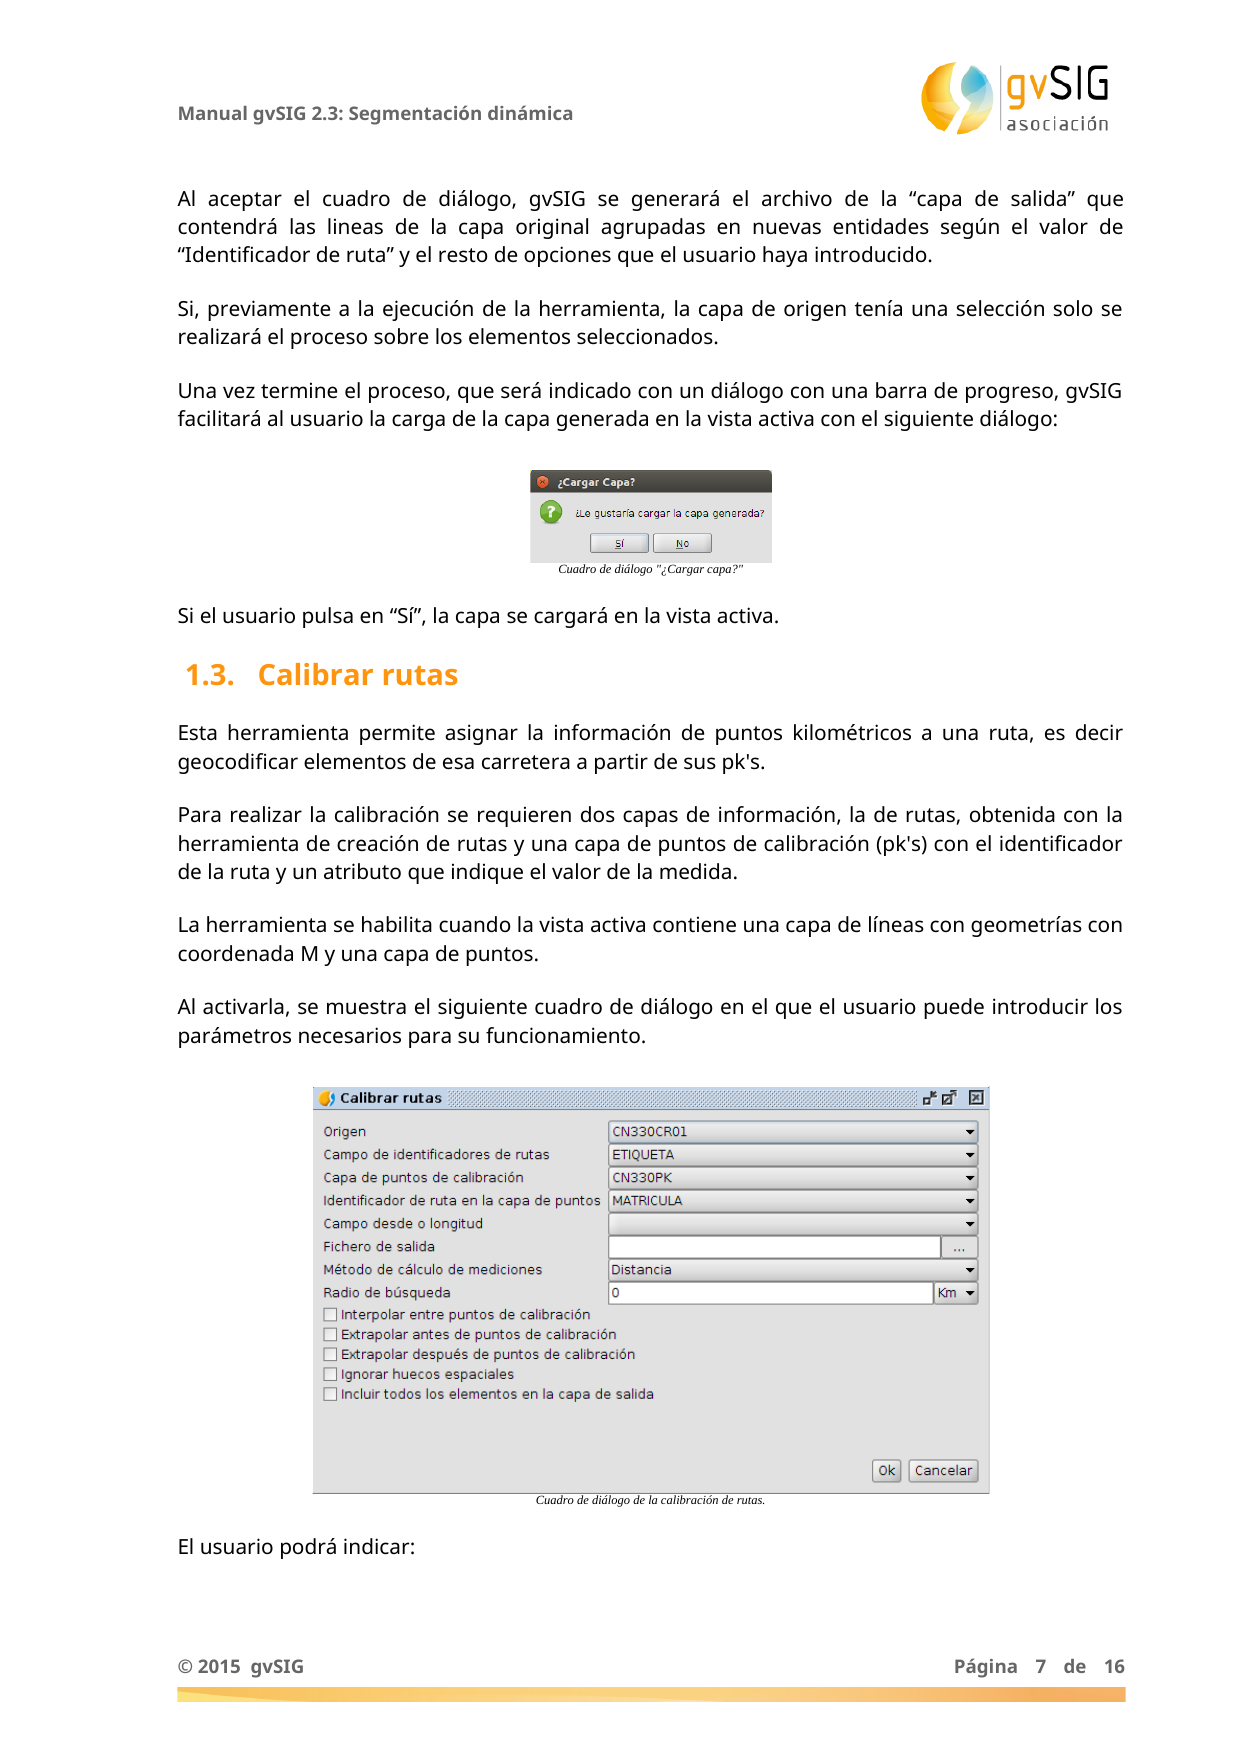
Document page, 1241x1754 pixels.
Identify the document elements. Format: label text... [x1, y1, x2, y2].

text Cuadro de diálogo de la calibración de rutas. [313, 1494, 989, 1507]
subtitle Calibrar rutas [177, 654, 1125, 693]
text Esta herramienta permite asignar la información de puntos kilométricos a una ruta, es decir geocodificar elementos de esa carretera a partir de sus pk's. [177, 718, 1125, 775]
picture [312, 1086, 990, 1494]
picture [177, 1687, 1126, 1702]
text La herramienta se habilita cuando la vista activa contiene una capa de líneas con geometrías con coordenada M y una capa de puntos. [177, 911, 1125, 967]
text Al activarla, se muestra el siguiente cuadro de diálogo en el que el usuario puede introducir los parámetros necesarios para su funcionamiento. [177, 992, 1125, 1049]
list Si el usuario pulsa en “Sí”, la capa se cargará en la vista activa. [140, 602, 1125, 630]
list Si, previamente a la ejecución de la herramienta, la capa de origen tenía una selección solo se realizará el proceso sobre los elementos seleccionados. [140, 294, 1125, 351]
text El usuario podrá indicar: [177, 1532, 1125, 1561]
list Al aceptar el cuadro de diálogo, gvSIG se generará el archivo de la “capa de salida” que contendrá las lineas de la capa original agrupadas en nuevas entidades según el valor de “Identificador de ruta” y el resto de opciones que el usuario haya introducido. [140, 184, 1125, 269]
list Cuadro de diálogo "¿Cargar capa?" [530, 563, 772, 577]
picture [902, 47, 1122, 148]
list Una vez termine el proceso, que será indicado con un diálogo con una barra de progreso, gvSIG facilitará al usuario la carga de la capa generada en la vista activa con el siguiente diálogo: [140, 376, 1125, 433]
picture [530, 470, 772, 563]
text Para realizar la calibración se requieren dos capas de información, la de rutas, obtenida con la herramienta de creación de rutas y una capa de puntos de calibración (pk's) con el identificador de la ruta y un atributo que indique el valor de la medida. [177, 800, 1125, 886]
